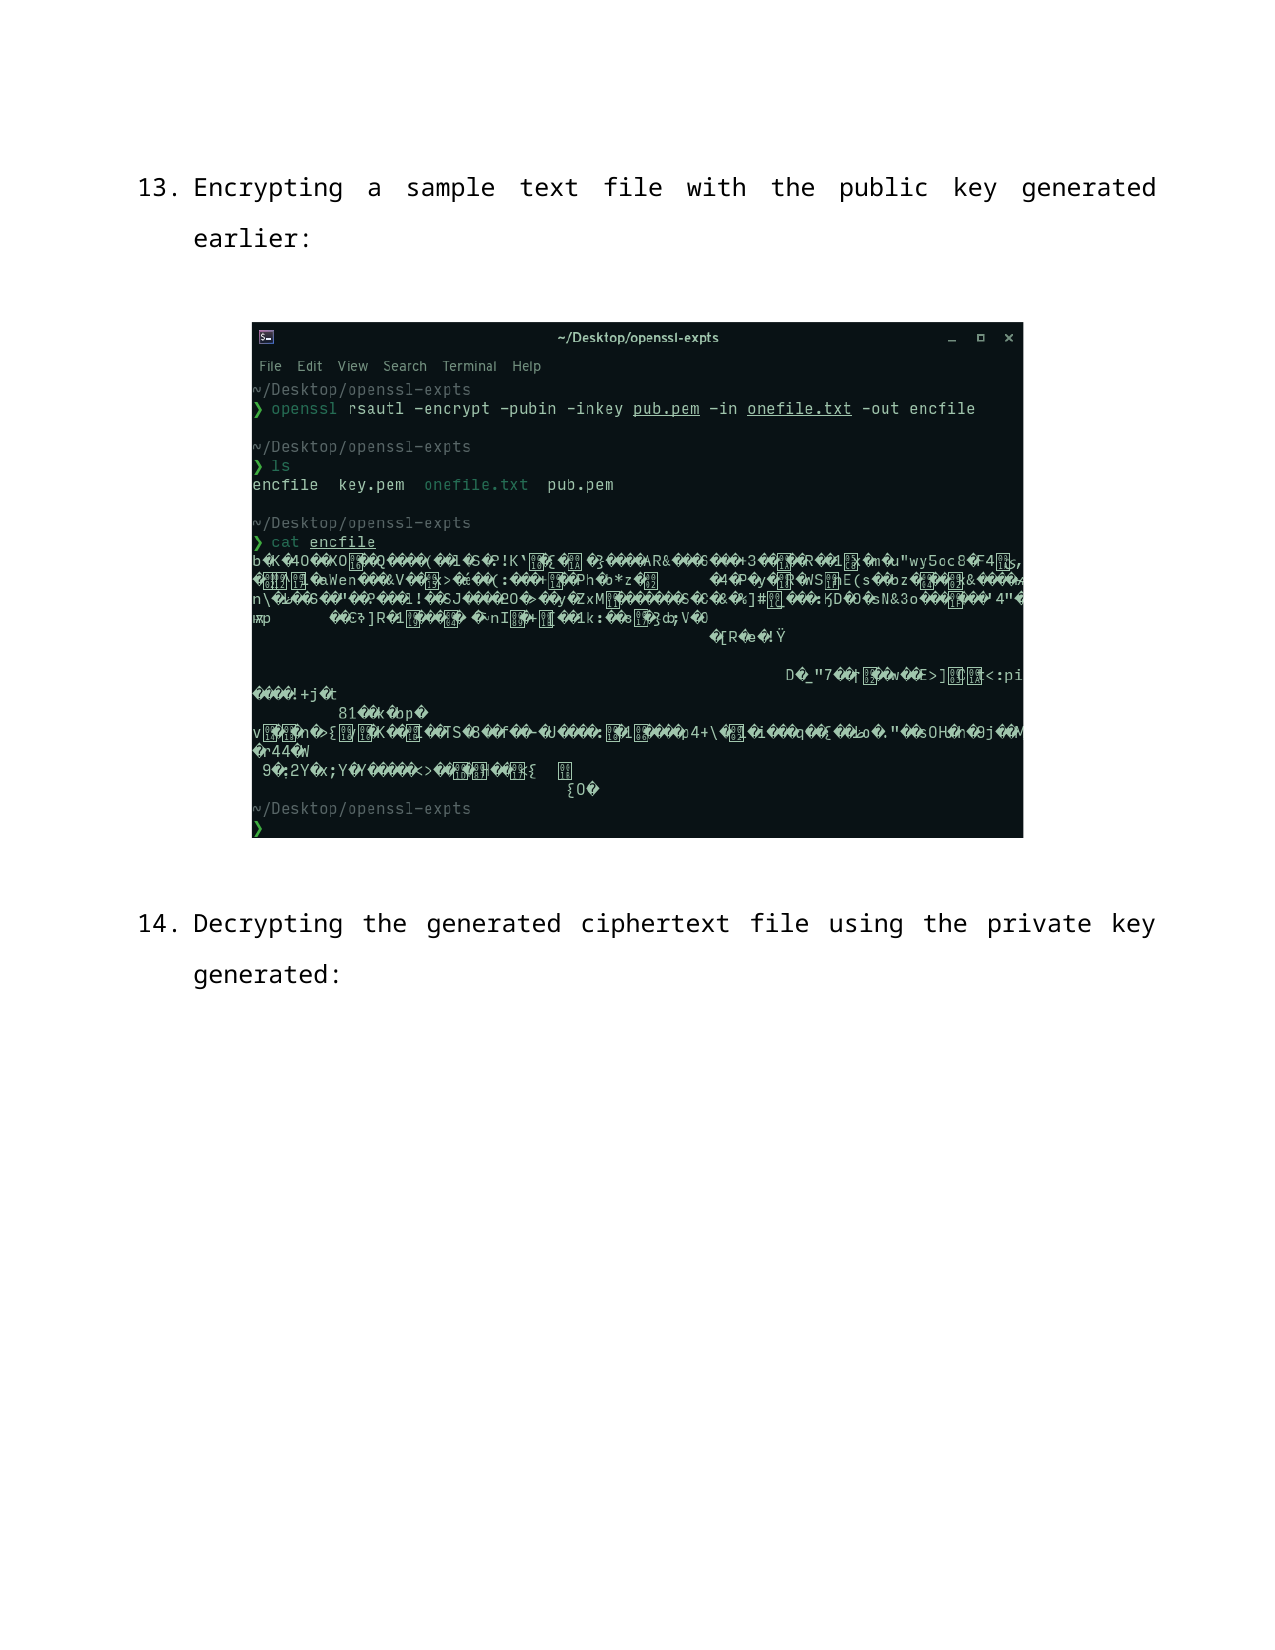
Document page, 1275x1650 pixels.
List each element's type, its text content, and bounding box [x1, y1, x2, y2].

list Decrypting the generated ciphertext file using the private key generated: [137, 905, 1157, 990]
list Encrypting a sample text file with the public key generated earlier: [137, 169, 1157, 254]
picture [251, 322, 1024, 838]
